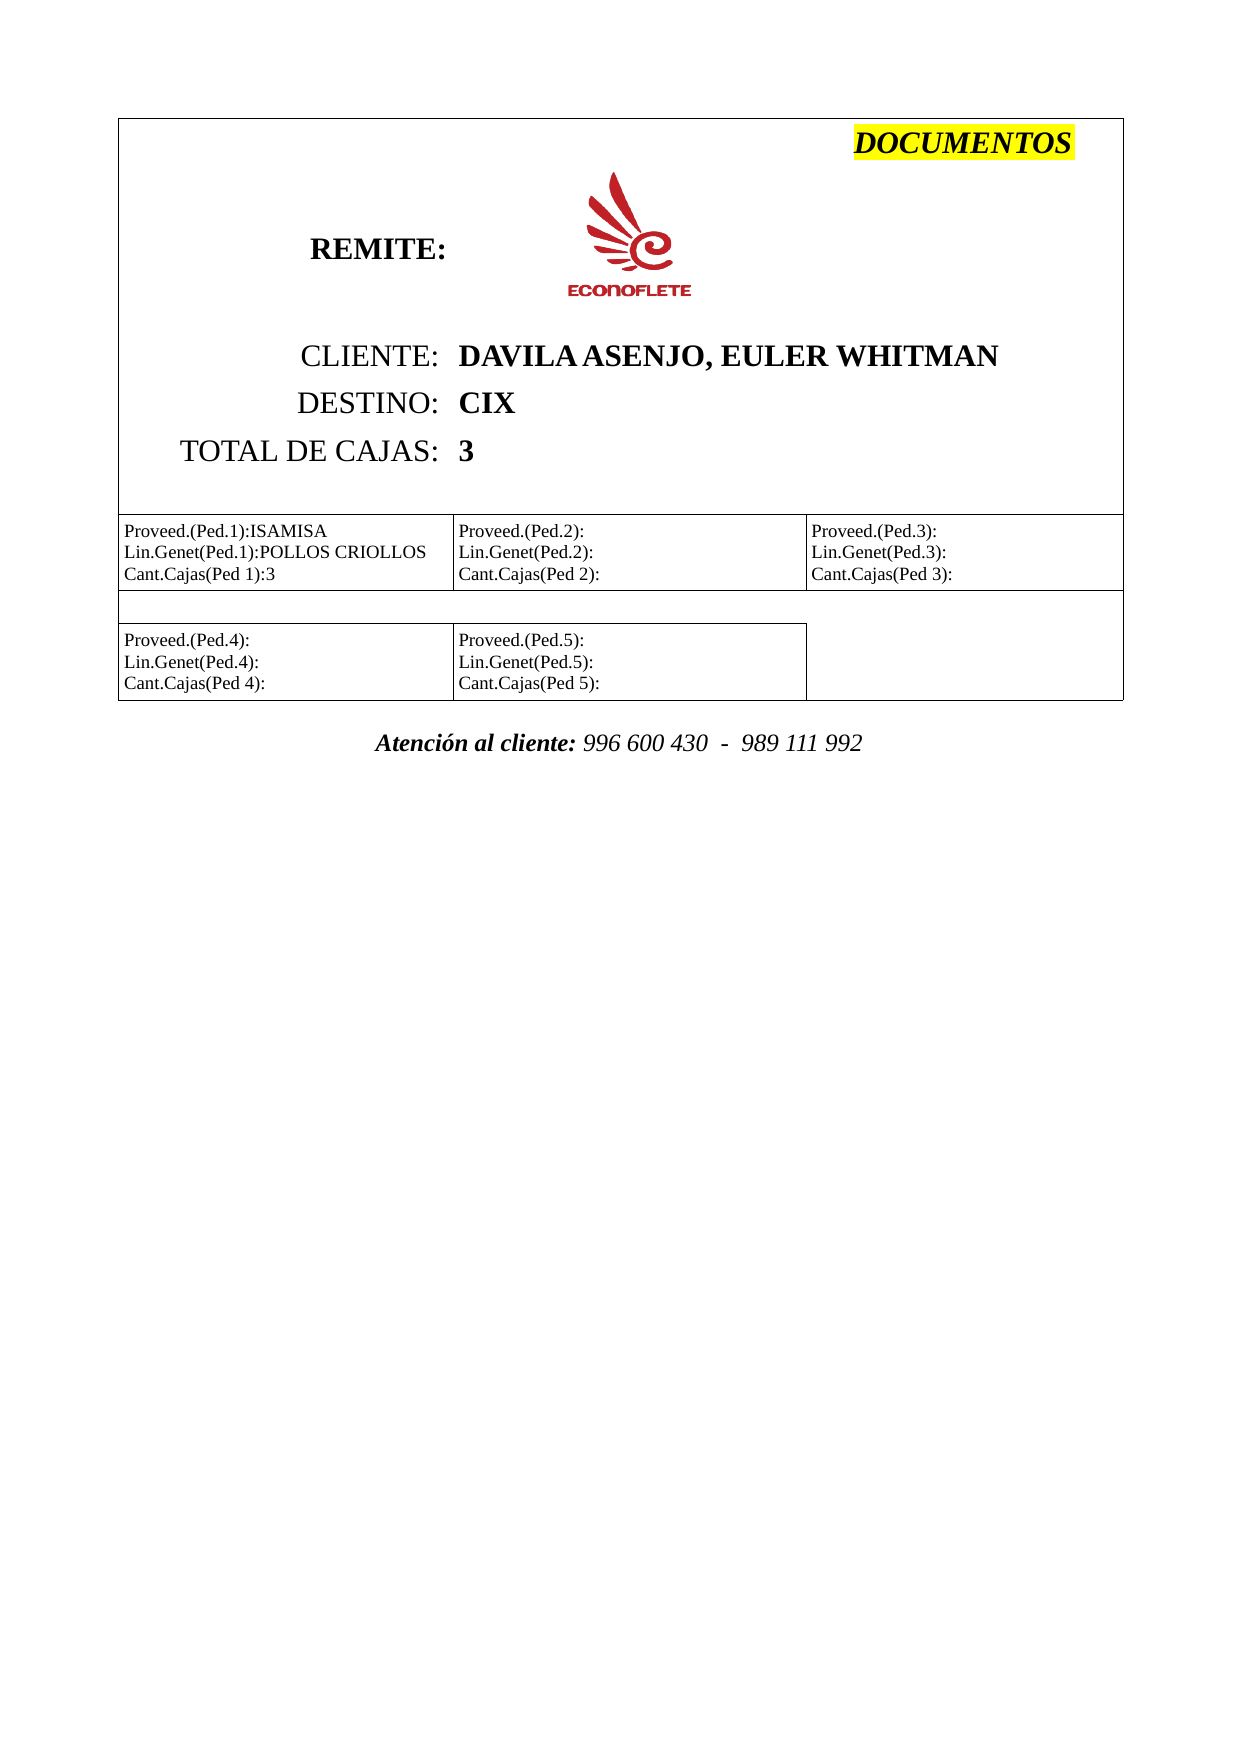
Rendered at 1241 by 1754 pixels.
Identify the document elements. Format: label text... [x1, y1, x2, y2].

table_cell [453, 591, 806, 623]
picture [552, 171, 707, 297]
table_cell Proveed.(Ped.4): Lin.Genet(Ped.4): Cant.Cajas(Ped 4): [119, 624, 453, 699]
text Atención al cliente: 996 600 430 - 989 111 992 [118, 728, 1122, 757]
table_cell DESTINO: [119, 379, 453, 426]
table_cell DAVILA ASENJO, EULER WHITMAN [453, 332, 1123, 379]
table_cell Proveed.(Ped.3): Lin.Genet(Ped.3): Cant.Cajas(Ped 3): [807, 515, 1123, 590]
table_cell Proveed.(Ped.5): Lin.Genet(Ped.5): Cant.Cajas(Ped 5): [454, 624, 806, 699]
table_cell [807, 623, 1123, 699]
table_cell CIX [453, 379, 806, 426]
table_cell [453, 474, 806, 514]
table_cell CLIENTE: [119, 332, 453, 379]
table_cell [119, 591, 453, 623]
table_header [453, 119, 806, 166]
table_cell [806, 591, 1123, 623]
table_header DOCUMENTOS [806, 119, 1123, 166]
table_cell [453, 166, 806, 332]
table_cell Proveed.(Ped.2): Lin.Genet(Ped.2): Cant.Cajas(Ped 2): [454, 515, 806, 590]
table_cell [806, 474, 1123, 514]
table_header [119, 119, 453, 166]
table_cell [806, 379, 1123, 426]
table_cell Proveed.(Ped.1):ISAMISA Lin.Genet(Ped.1):POLLOS CRIOLLOS Cant.Cajas(Ped 1):3 [119, 515, 453, 590]
table_cell [806, 166, 1123, 332]
table_cell 3 [453, 426, 1123, 474]
table_cell [119, 474, 453, 514]
table_cell REMITE: [119, 166, 453, 332]
table_cell TOTAL DE CAJAS: [119, 426, 453, 474]
